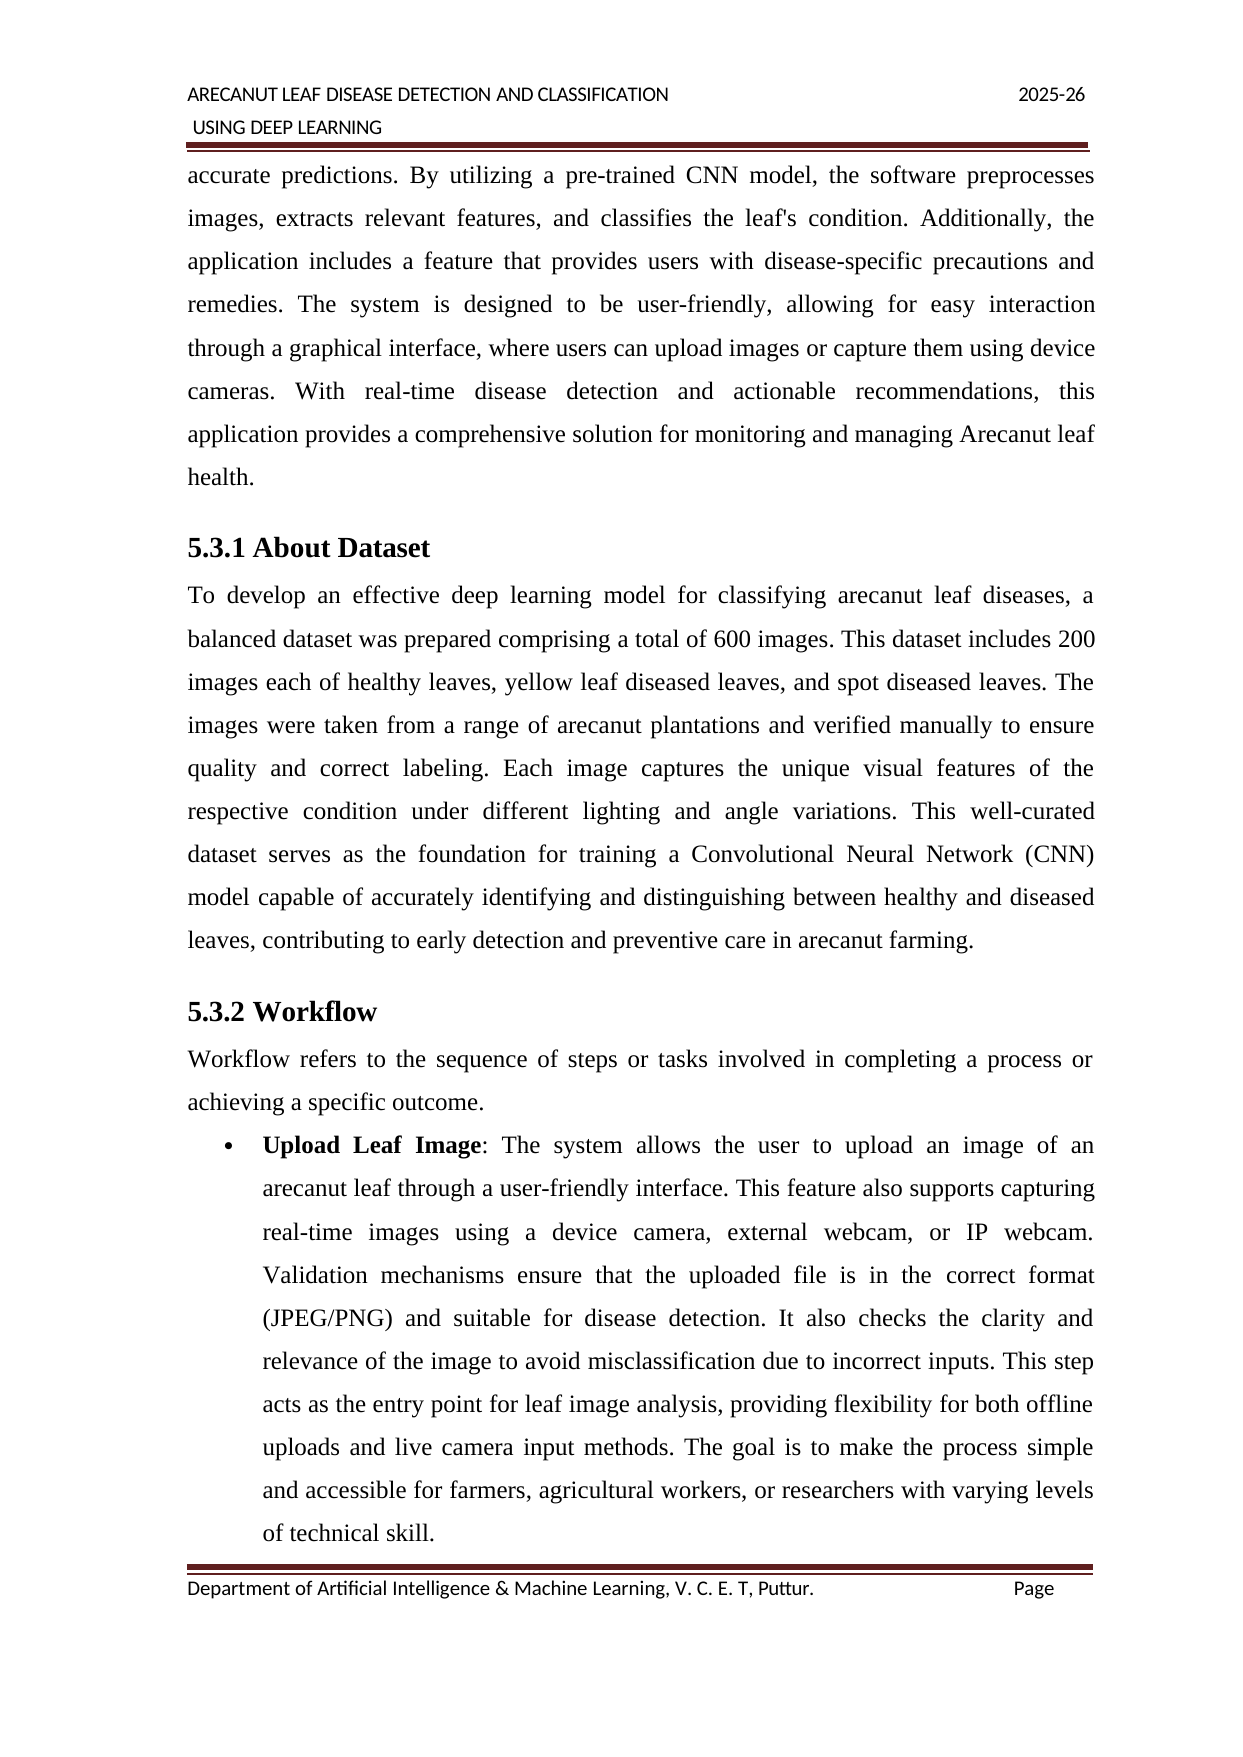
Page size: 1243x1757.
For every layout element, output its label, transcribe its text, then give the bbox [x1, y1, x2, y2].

subtitle Workflow [187, 994, 1125, 1027]
text accurate predictions. By utilizing a pre-trained CNN model, the software preprocesses images, extracts relevant features, and classifies the leaf's condition. Additionally, the application includes a feature that provides users with disease-specific precautions and remedies. The system is designed to be user-friendly, allowing for easy interaction through a graphical interface, where users can upload images or capture them using device cameras. With real-time disease detection and actionable recommendations, this application provides a comprehensive solution for monitoring and managing Arecanut leaf health. [187, 160, 1095, 491]
text To develop an effective deep learning model for classifying arecanut leaf diseases, a balanced dataset was prepared comprising a total of 600 images. This dataset includes 200 images each of healthy leaves, yellow leaf diseased leaves, and spot diseased leaves. The images were taken from a range of arecanut plantations and verified manually to ensure quality and correct labeling. Each image captures the unique visual features of the respective condition under different lighting and angle variations. This well-curated dataset serves as the foundation for training a Convolutional Neural Network (CNN) model capable of accurately identifying and distinguishing between healthy and diseased leaves, contributing to early detection and preventive care in arecanut farming. [187, 581, 1095, 954]
subtitle About Dataset [187, 530, 1125, 564]
list Upload Leaf Image: The system allows the user to upload an image of an arecanut leaf through a user-friendly interface. This feature also supports capturing real-time images using a device camera, external webcam, or IP webcam. Validation mechanisms ensure that the uploaded file is in the correct format (JPEG/PNG) and suitable for disease detection. It also checks the clarity and relevance of the image to avoid misclassification due to incorrect inputs. This step acts as the entry point for leaf image analysis, providing flexibility for both offline uploads and live camera input methods. The goal is to make the process simple and accessible for farmers, agricultural workers, or researchers with varying levels of technical skill. [225, 1130, 1095, 1547]
text Workflow refers to the sequence of steps or tasks involved in completing a process or achieving a specific outcome. [187, 1044, 1094, 1116]
